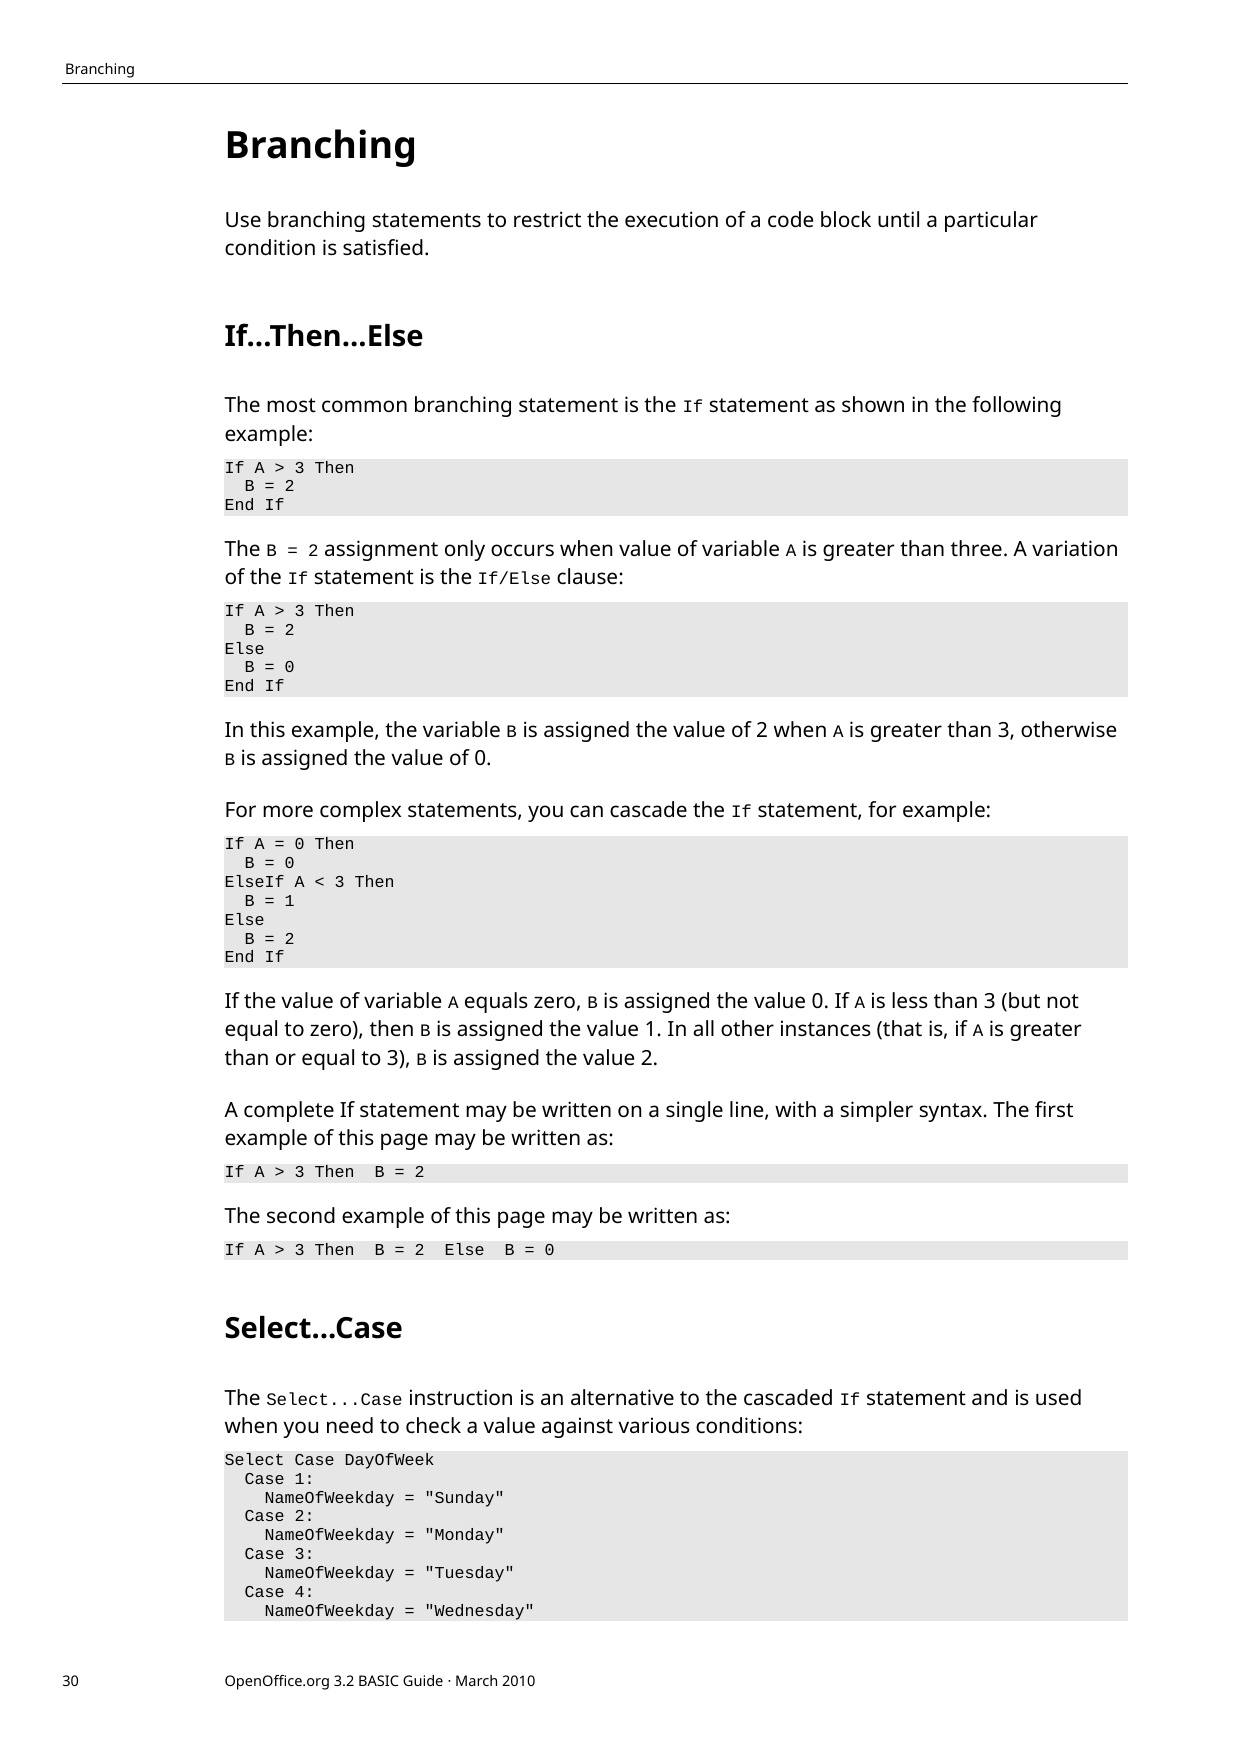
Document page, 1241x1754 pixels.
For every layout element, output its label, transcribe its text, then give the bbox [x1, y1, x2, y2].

text In this example, the variable B is assigned the value of 2 when A is greater than 3, otherwise B is assigned the value of 0. [224, 715, 1128, 772]
subtitle If...Then...Else [224, 315, 1128, 355]
text The B = 2 assignment only occurs when value of variable A is greater than three. A variation of the If statement is the If/Else clause: [224, 534, 1128, 591]
subtitle Branching [224, 118, 1128, 169]
text For more complex statements, you can cascade the If statement, for example: [224, 796, 1128, 824]
text If the value of variable A equals zero, B is assigned the value 0. If A is less than 3 (but not equal to zero), then B is assigned the value 1. In all other instances (that is, if A is greater than or equal to 3), B is assigned the value 2. [224, 986, 1128, 1071]
subtitle Select...Case [224, 1307, 1128, 1347]
text Use branching statements to restrict the execution of a code block until a particular condition is satisfied. [224, 205, 1128, 262]
text If A > 3 Then B = 2 End If [224, 459, 1128, 516]
text A complete If statement may be written on a single line, with a simpler syntax. The first example of this page may be written as: [224, 1095, 1128, 1152]
text If A > 3 Then B = 2 [224, 1164, 1128, 1183]
text The second example of this page may be written as: [224, 1201, 1128, 1229]
text The most common branching statement is the If statement as shown in the following example: [224, 390, 1128, 447]
text If A > 3 Then B = 2 Else B = 0 [224, 1241, 1128, 1260]
text The Select...Case instruction is an alternative to the cascaded If statement and is used when you need to check a value against various conditions: [224, 1383, 1128, 1439]
text Select Case DayOfWeek Case 1: NameOfWeekday = "Sunday" Case 2: NameOfWeekday = "Monday" Case 3: NameOfWeekday = "Tuesday" Case 4: NameOfWeekday = "Wednesday" [224, 1451, 1128, 1621]
text If A > 3 Then B = 2 Else B = 0 End If [224, 602, 1128, 697]
text If A = 0 Then B = 0 ElseIf A < 3 Then B = 1 Else B = 2 End If [224, 836, 1128, 968]
